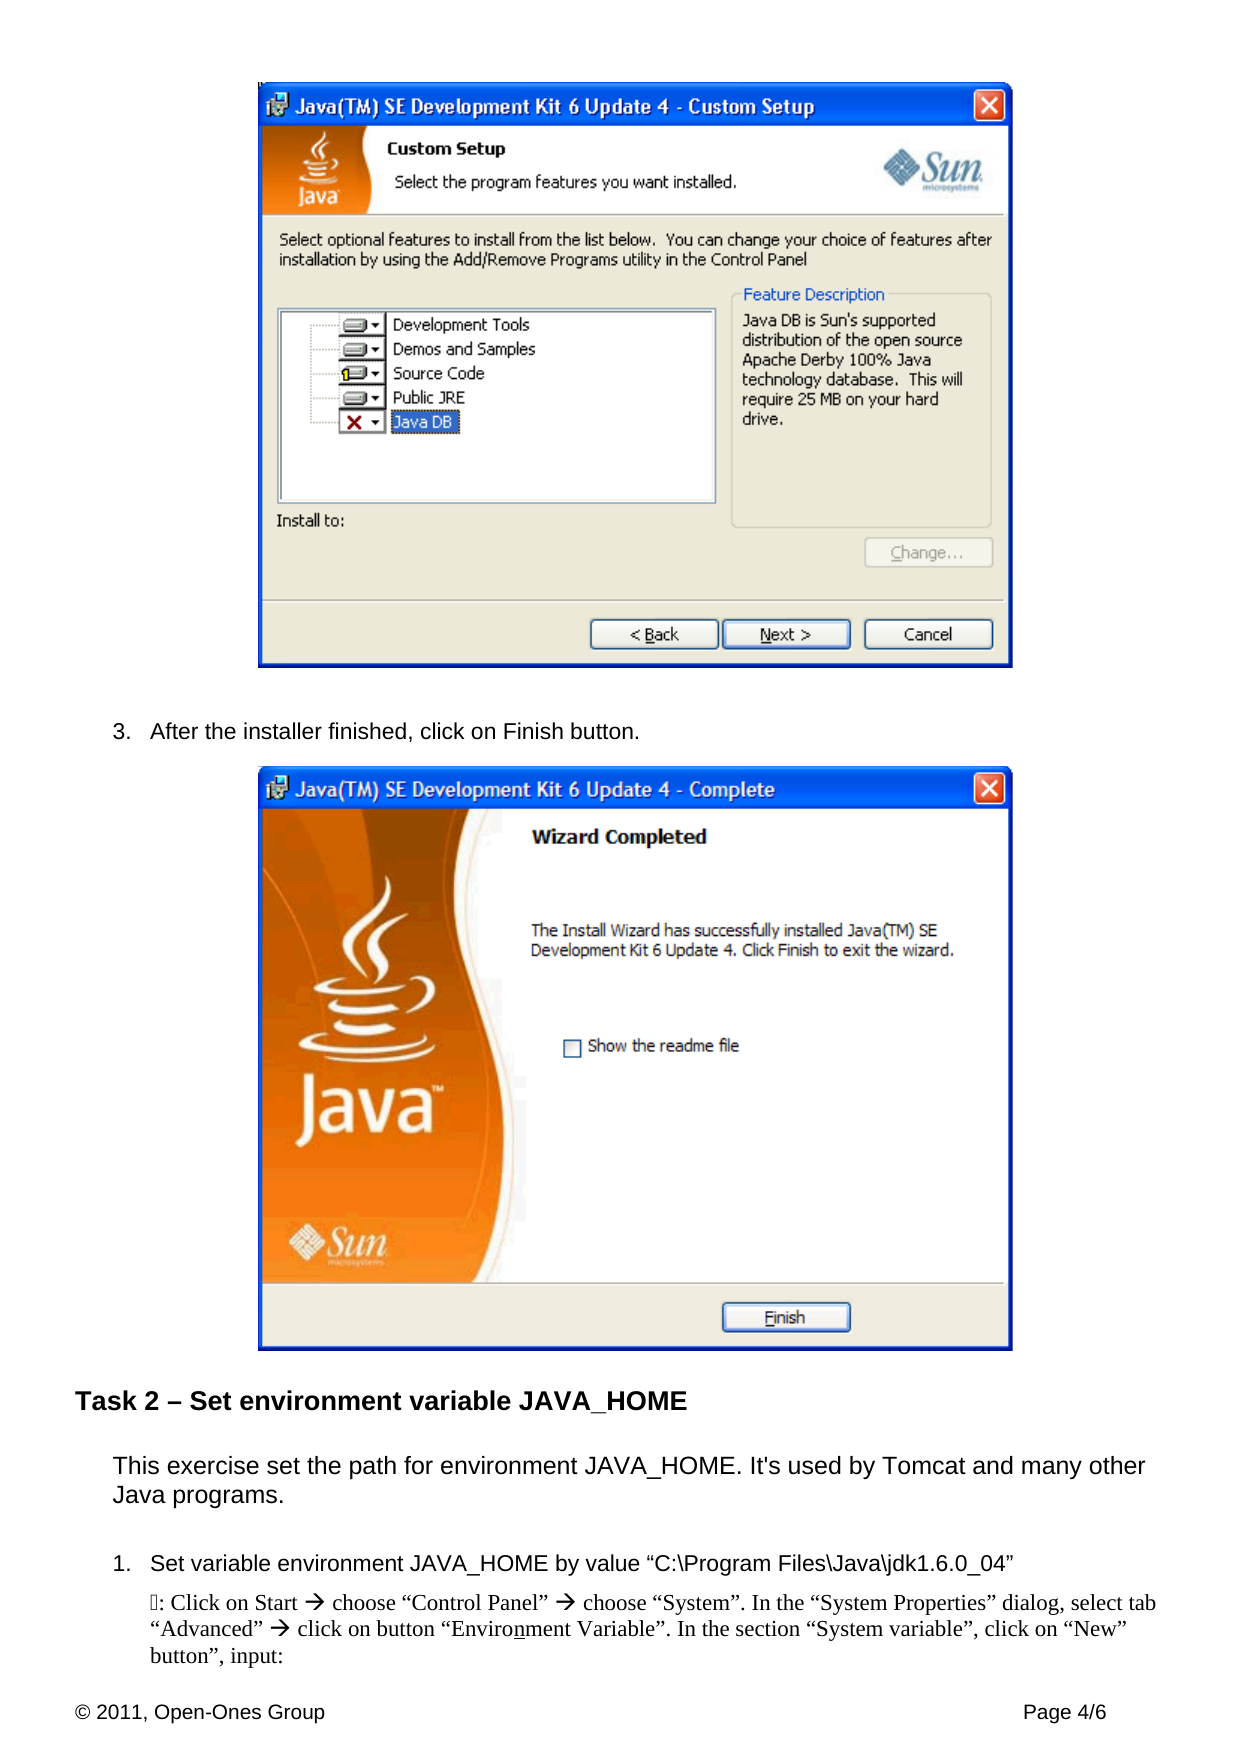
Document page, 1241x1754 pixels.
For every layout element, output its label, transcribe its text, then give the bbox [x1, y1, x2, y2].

subtitle Task 2 – Set environment variable JAVA_HOME [75, 1385, 1196, 1416]
picture [258, 82, 1013, 668]
picture [258, 766, 1013, 1351]
text : Click on Start  choose “Control Panel”  choose “System”. In the “System Properties” dialog, select tab “Advanced”  click on button “Environment Variable”. In the section “System variable”, click on “New” button”, input: [150, 1589, 1196, 1668]
subtitle Set variable environment JAVA_HOME by value “C:\Program Files\Java\jdk1.6.0_04” [112, 1550, 1196, 1576]
subtitle After the installer finished, click on Finish button. [112, 718, 1196, 744]
text This exercise set the path for environment JAVA_HOME. It's used by Tomcat and many other Java programs. [112, 1451, 1196, 1509]
